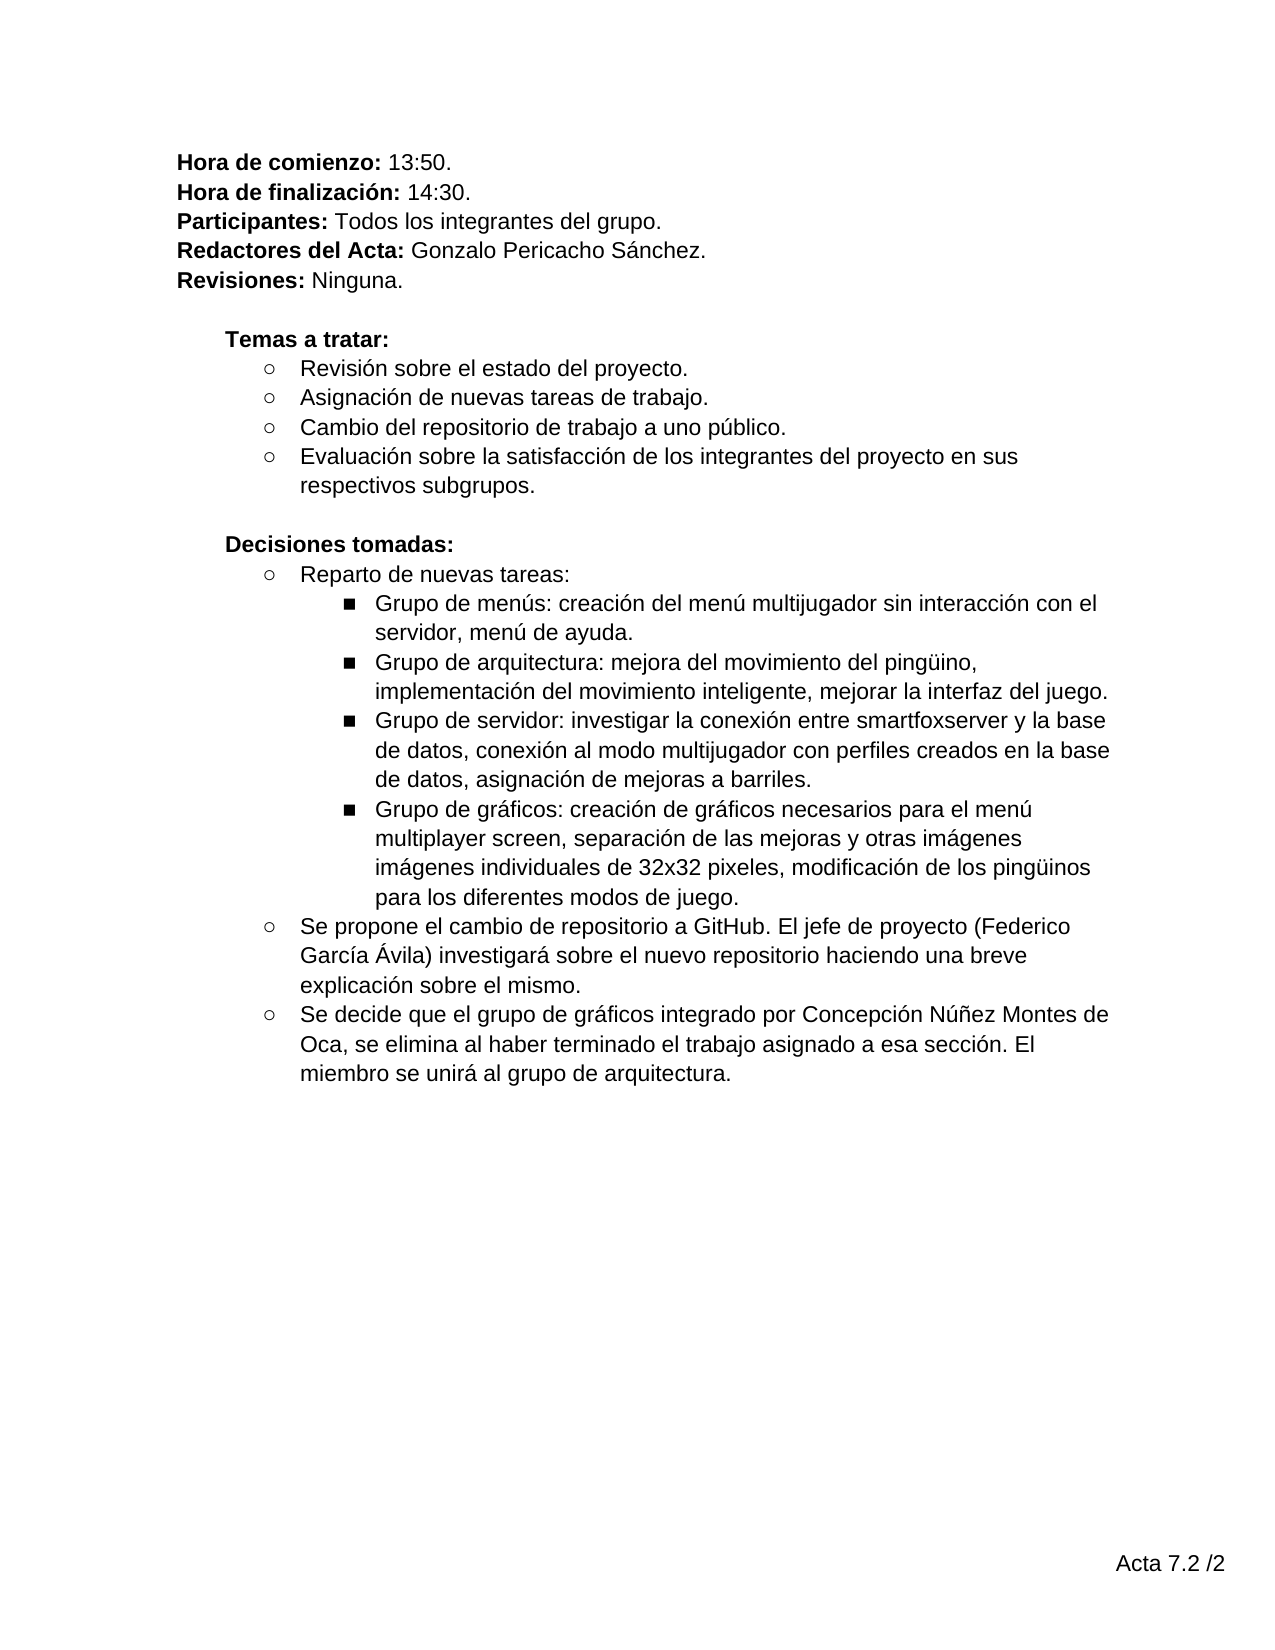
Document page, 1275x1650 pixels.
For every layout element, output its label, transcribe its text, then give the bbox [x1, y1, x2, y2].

text Hora de comienzo: 13:50. [177, 150, 1125, 176]
text Participantes: Todos los integrantes del grupo. [177, 209, 1125, 234]
list Grupo de servidor: investigar la conexión entre smartfoxserver y la base de datos, conexión al modo multijugador con perfiles creados en la base de datos, asignación de mejoras a barriles. [150, 708, 1125, 792]
text Revisiones: Ninguna. [177, 267, 1125, 293]
list Se propone el cambio de repositorio a GitHub. El jefe de proyecto (Federico García Ávila) investigará sobre el nuevo repositorio haciendo una breve explicación sobre el mismo. [262, 914, 1125, 998]
list Grupo de arquitectura: mejora del movimiento del pingüino, implementación del movimiento inteligente, mejorar la interfaz del juego. [150, 649, 1125, 704]
list Cambio del repositorio de trabajo a uno público. [262, 414, 1125, 440]
list Evaluación sobre la satisfacción de los integrantes del proyecto en sus respectivos subgrupos. [262, 444, 1125, 499]
list Grupo de gráficos: creación de gráficos necesarios para el menú multiplayer screen, separación de las mejoras y otras imágenes imágenes individuales de 32x32 pixeles, modificación de los pingüinos para los diferentes modos de juego. [150, 796, 1125, 910]
list Reparto de nuevas tareas: [262, 561, 1125, 587]
text Decisiones tomadas: [150, 532, 1125, 557]
text Redactores del Acta: Gonzalo Pericacho Sánchez. [177, 238, 1125, 264]
list Grupo de menús: creación del menú multijugador sin interacción con el servidor, menú de ayuda. [150, 591, 1125, 646]
list Revisión sobre el estado del proyecto. [262, 356, 1125, 381]
text Hora de finalización: 14:30. [177, 179, 1125, 205]
list Se decide que el grupo de gráficos integrado por Concepción Núñez Montes de Oca, se elimina al haber terminado el trabajo asignado a esa sección. El miembro se unirá al grupo de arquitectura. [262, 1002, 1125, 1086]
text Temas a tratar: [150, 326, 1125, 352]
list Asignación de nuevas tareas de trabajo. [262, 385, 1125, 411]
